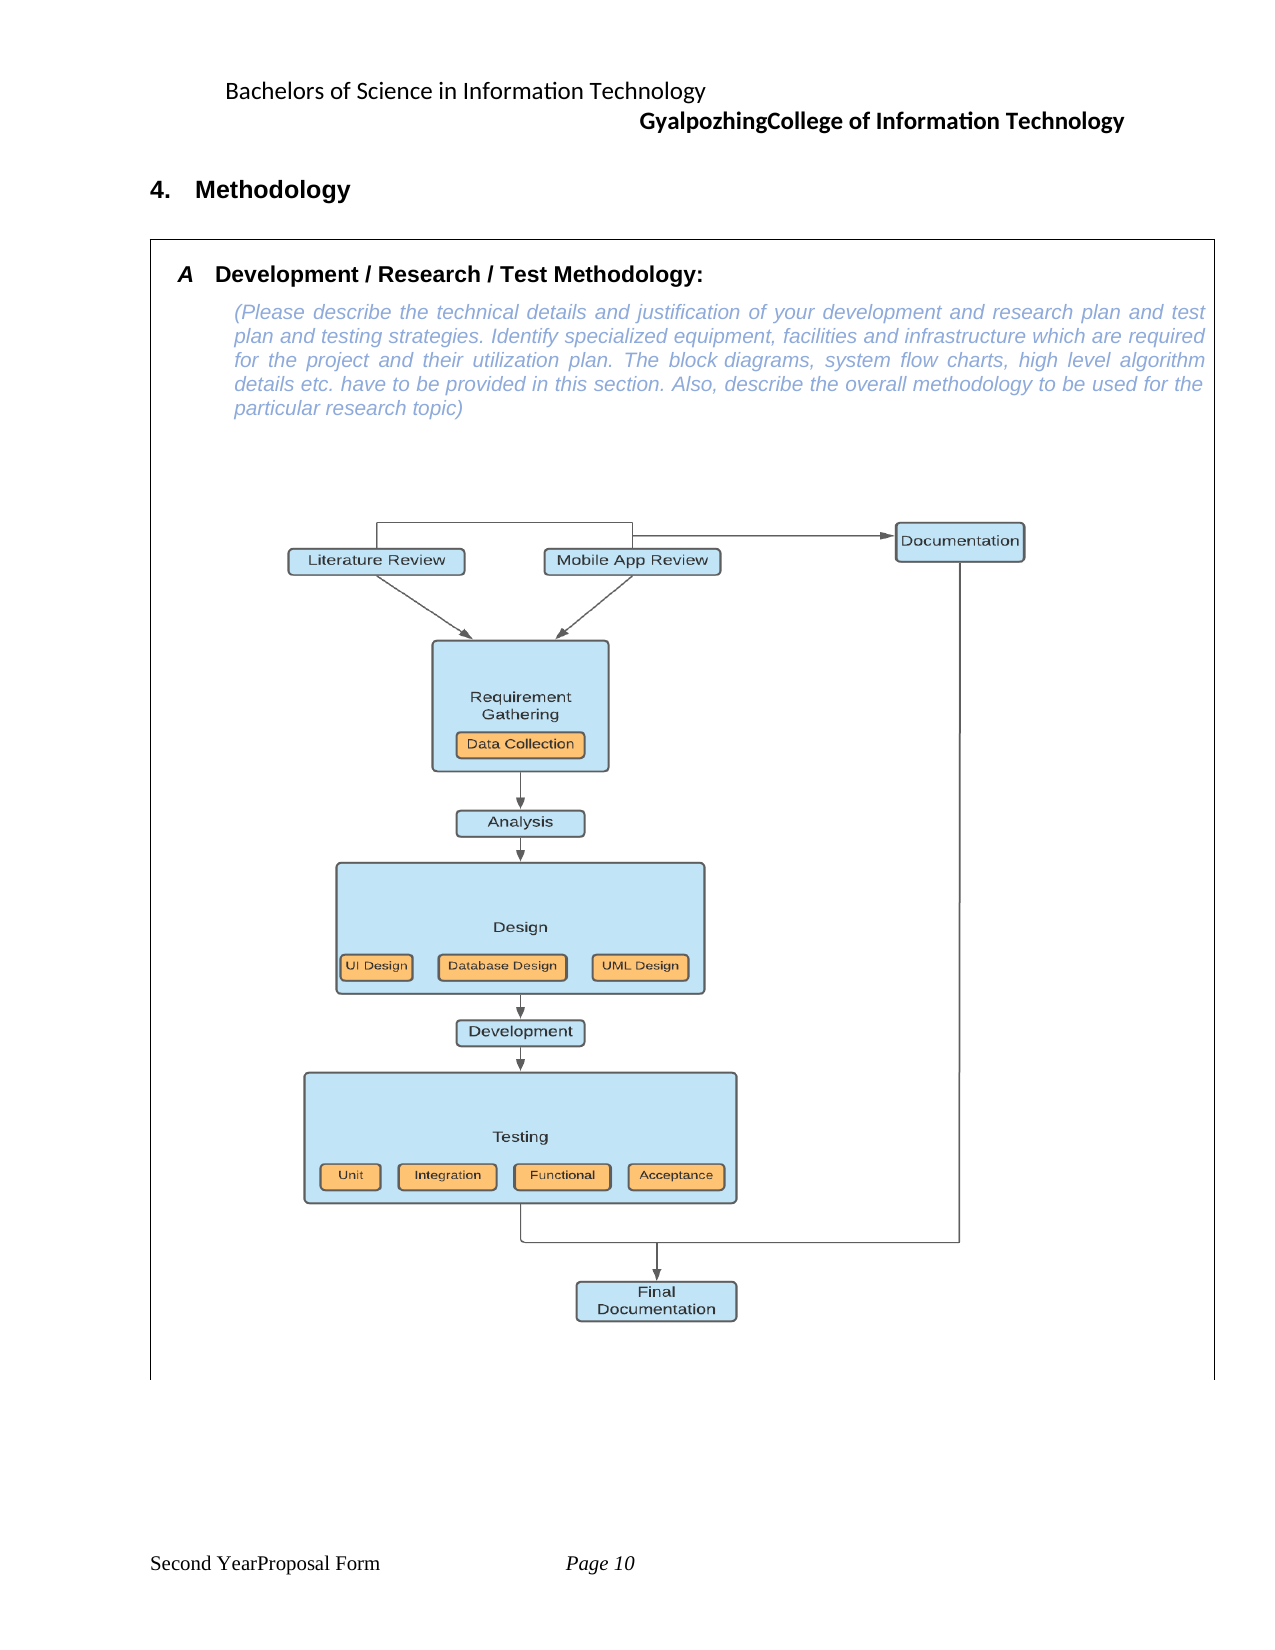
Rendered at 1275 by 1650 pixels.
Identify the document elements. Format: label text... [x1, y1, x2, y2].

picture [234, 468, 1078, 1360]
table_header Development / Research / Test Methodology: (Please describe the technical details and justification of your development and research plan and test plan and testing strategies. Identify specialized equipment, facilities and infrastructure which are required for the project and their utilization plan. The block diagrams, system flow charts, high level algorithm details etc. have to be provided in this section. Also, describe the overall methodology to be used for the particular research topic) [151, 240, 1214, 1380]
subtitle 4. Methodology [150, 175, 1125, 204]
